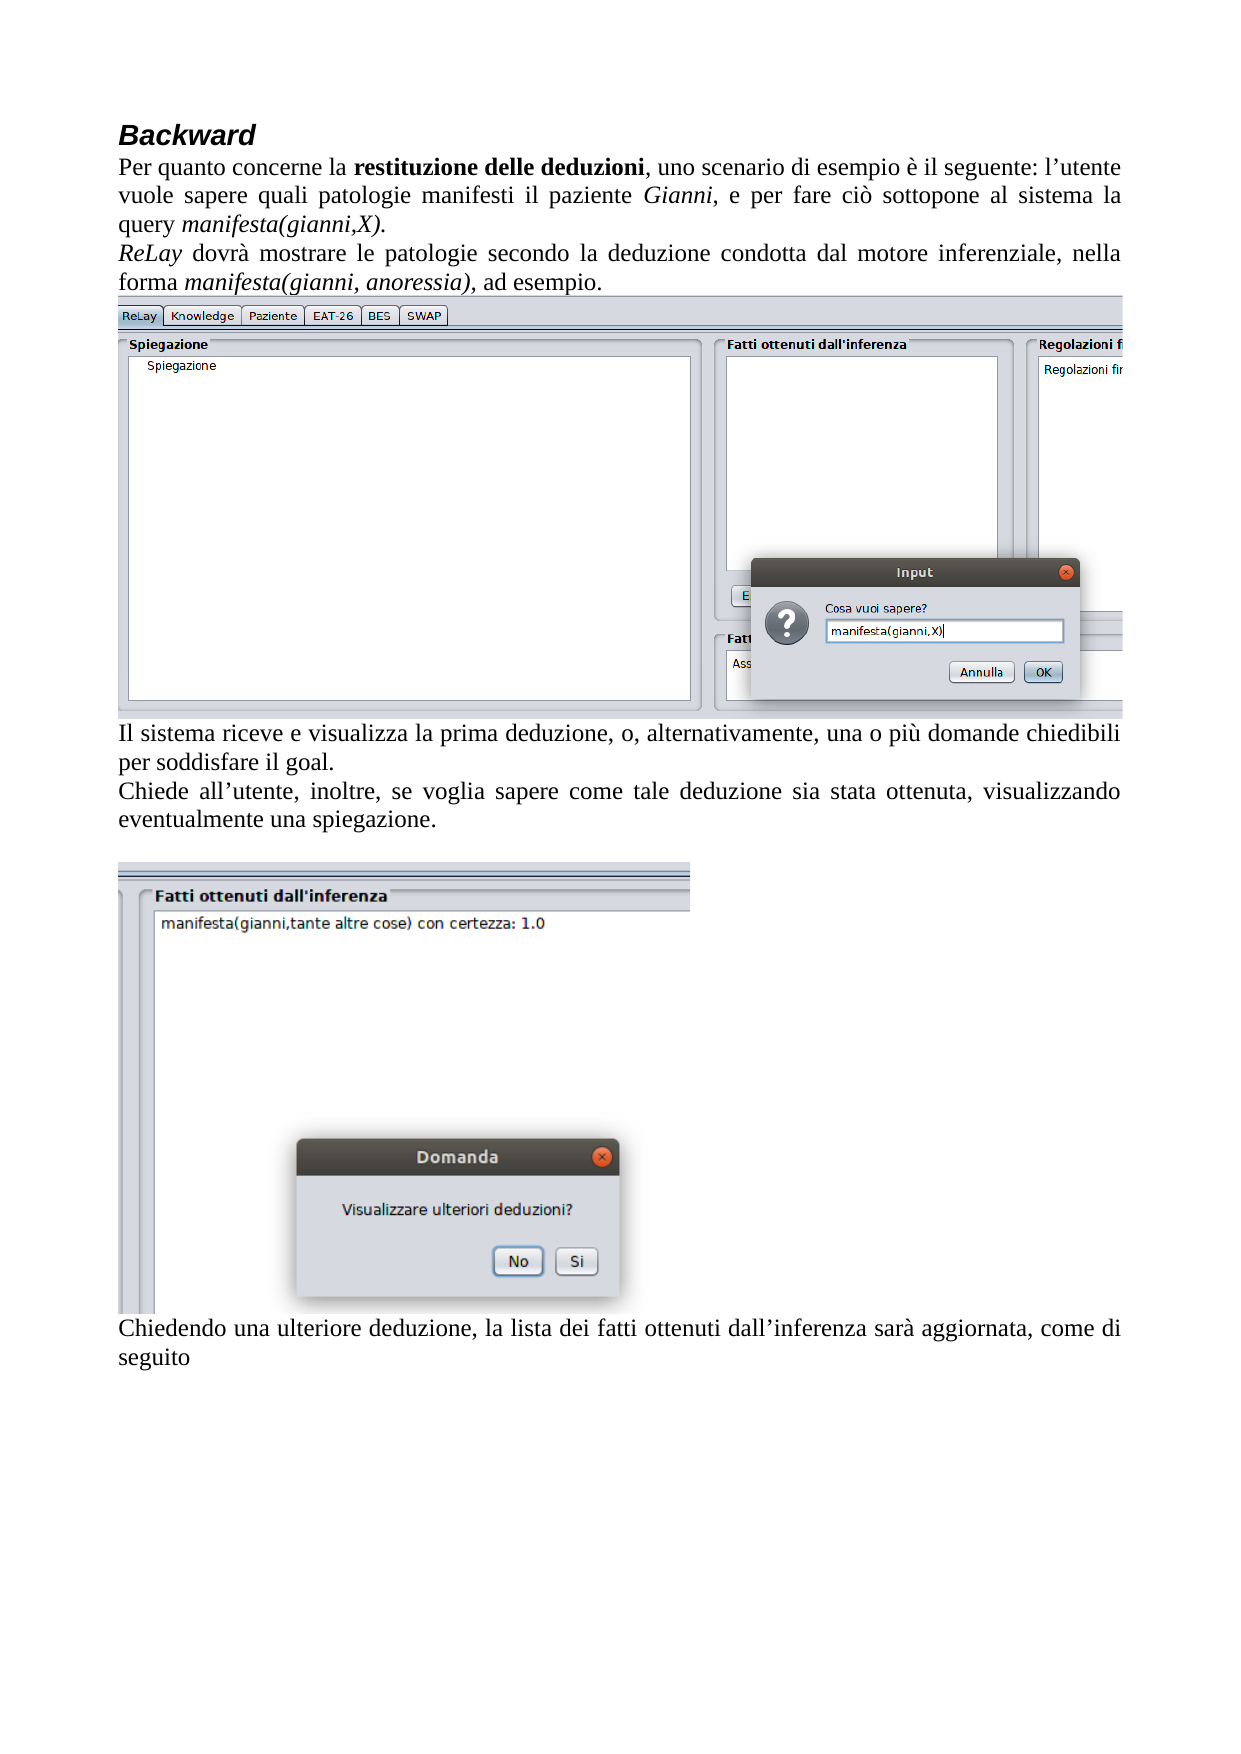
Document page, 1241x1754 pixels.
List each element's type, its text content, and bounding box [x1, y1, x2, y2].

subtitle Backward [118, 118, 1122, 152]
text Per quanto concerne la restituzione delle deduzioni, uno scenario di esempio è il seguente: l’utente vuole sapere quali patologie manifesti il paziente Gianni, e per fare ciò sottopone al sistema la query manifesta(gianni,X). [118, 152, 1122, 238]
text Il sistema riceve e visualizza la prima deduzione, o, alternativamente, una o più domande chiedibili per soddisfare il goal. [118, 719, 1122, 776]
text Chiede all’utente, inoltre, se voglia sapere come tale deduzione sia stata ottenuta, visualizzando eventualmente una spiegazione. [118, 776, 1122, 833]
text Chiedendo una ulteriore deduzione, la lista dei fatti ottenuti dall’inferenza sarà aggiornata, come di seguito [118, 1313, 1122, 1371]
text ReLay dovrà mostrare le patologie secondo la deduzione condotta dal motore inferenziale, nella forma manifesta(gianni, anoressia), ad esempio. [118, 238, 1122, 295]
